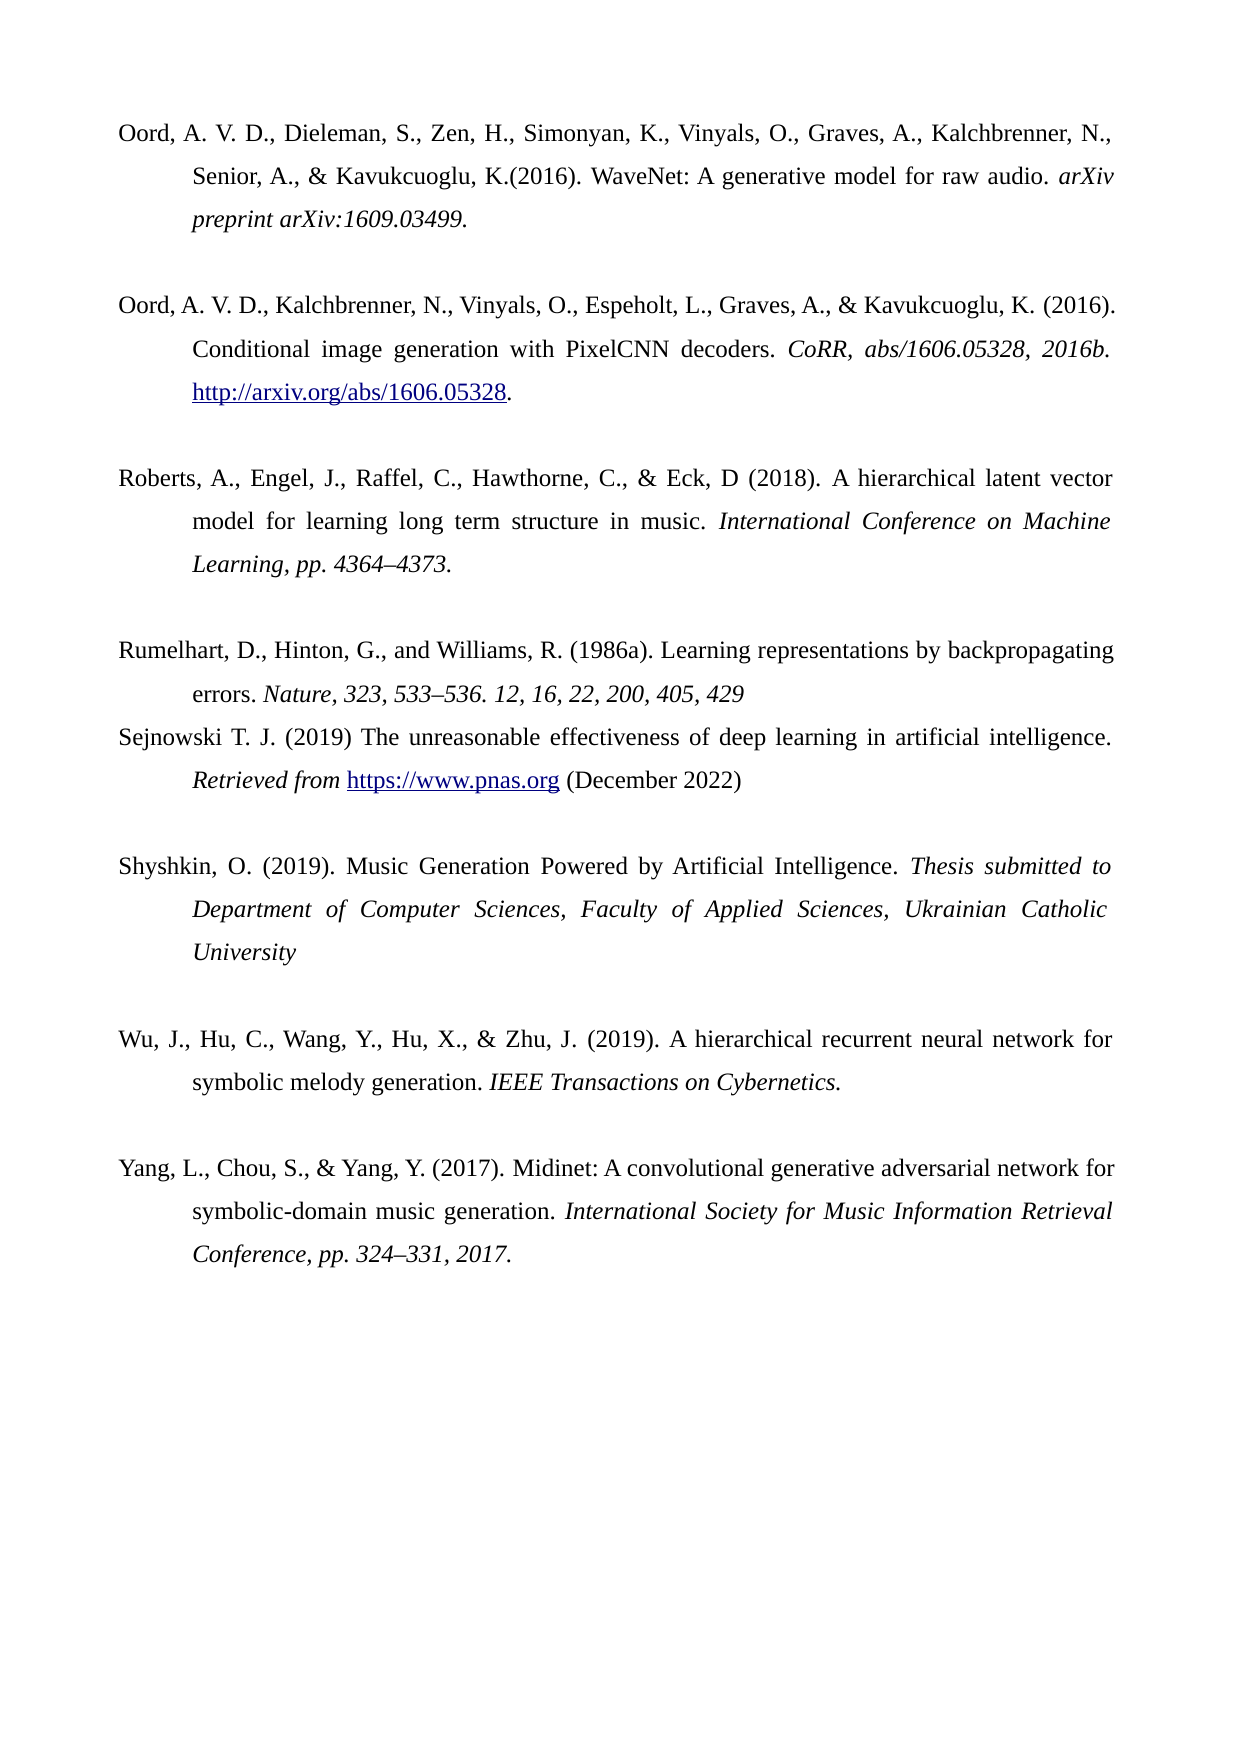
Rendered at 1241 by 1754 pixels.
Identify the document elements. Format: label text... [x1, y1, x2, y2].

text Wu, J., Hu, C., Wang, Y., Hu, X., & Zhu, J. (2019). A hierarchical recurrent neural network for symbolic melody generation. IEEE Transactions on Cybernetics. [118, 1024, 1122, 1096]
text Roberts, A., Engel, J., Raffel, C., Hawthorne, C., & Eck, D (2018). A hierarchical latent vector model for learning long term structure in music. International Conference on Machine Learning, pp. 4364–4373. [118, 463, 1122, 578]
text Shyshkin, O. (2019). Music Generation Powered by Artificial Intelligence. Thesis submitted to Department of Computer Sciences, Faculty of Applied Sciences, Ukrainian Catholic University [118, 851, 1122, 966]
text Oord, A. V. D., Dieleman, S., Zen, H., Simonyan, K., Vinyals, O., Graves, A., Kalchbrenner, N., Senior, A., & Kavukcuoglu, K.(2016). WaveNet: A generative model for raw audio. arXiv preprint arXiv:1609.03499. [118, 118, 1122, 233]
text Sejnowski T. J. (2019) The unreasonable effectiveness of deep learning in artificial intelligence. Retrieved from https://www.pnas.org (December 2022) [118, 722, 1122, 794]
text Yang, L., Chou, S., & Yang, Y. (2017). Midinet: A convolutional generative adversarial network for symbolic-domain music generation. International Society for Music Information Retrieval Conference, pp. 324–331, 2017. [118, 1153, 1122, 1268]
text Rumelhart, D., Hinton, G., and Williams, R. (1986a). Learning representations by backpropagating errors. Nature, 323, 533–536. 12, 16, 22, 200, 405, 429 [118, 636, 1122, 707]
text Oord, A. V. D., Kalchbrenner, N., Vinyals, O., Espeholt, L., Graves, A., & Kavukcuoglu, K. (2016). Conditional image generation with PixelCNN decoders. CoRR, abs/1606.05328, 2016b. http://arxiv.org/abs/1606.05328. [118, 291, 1122, 406]
